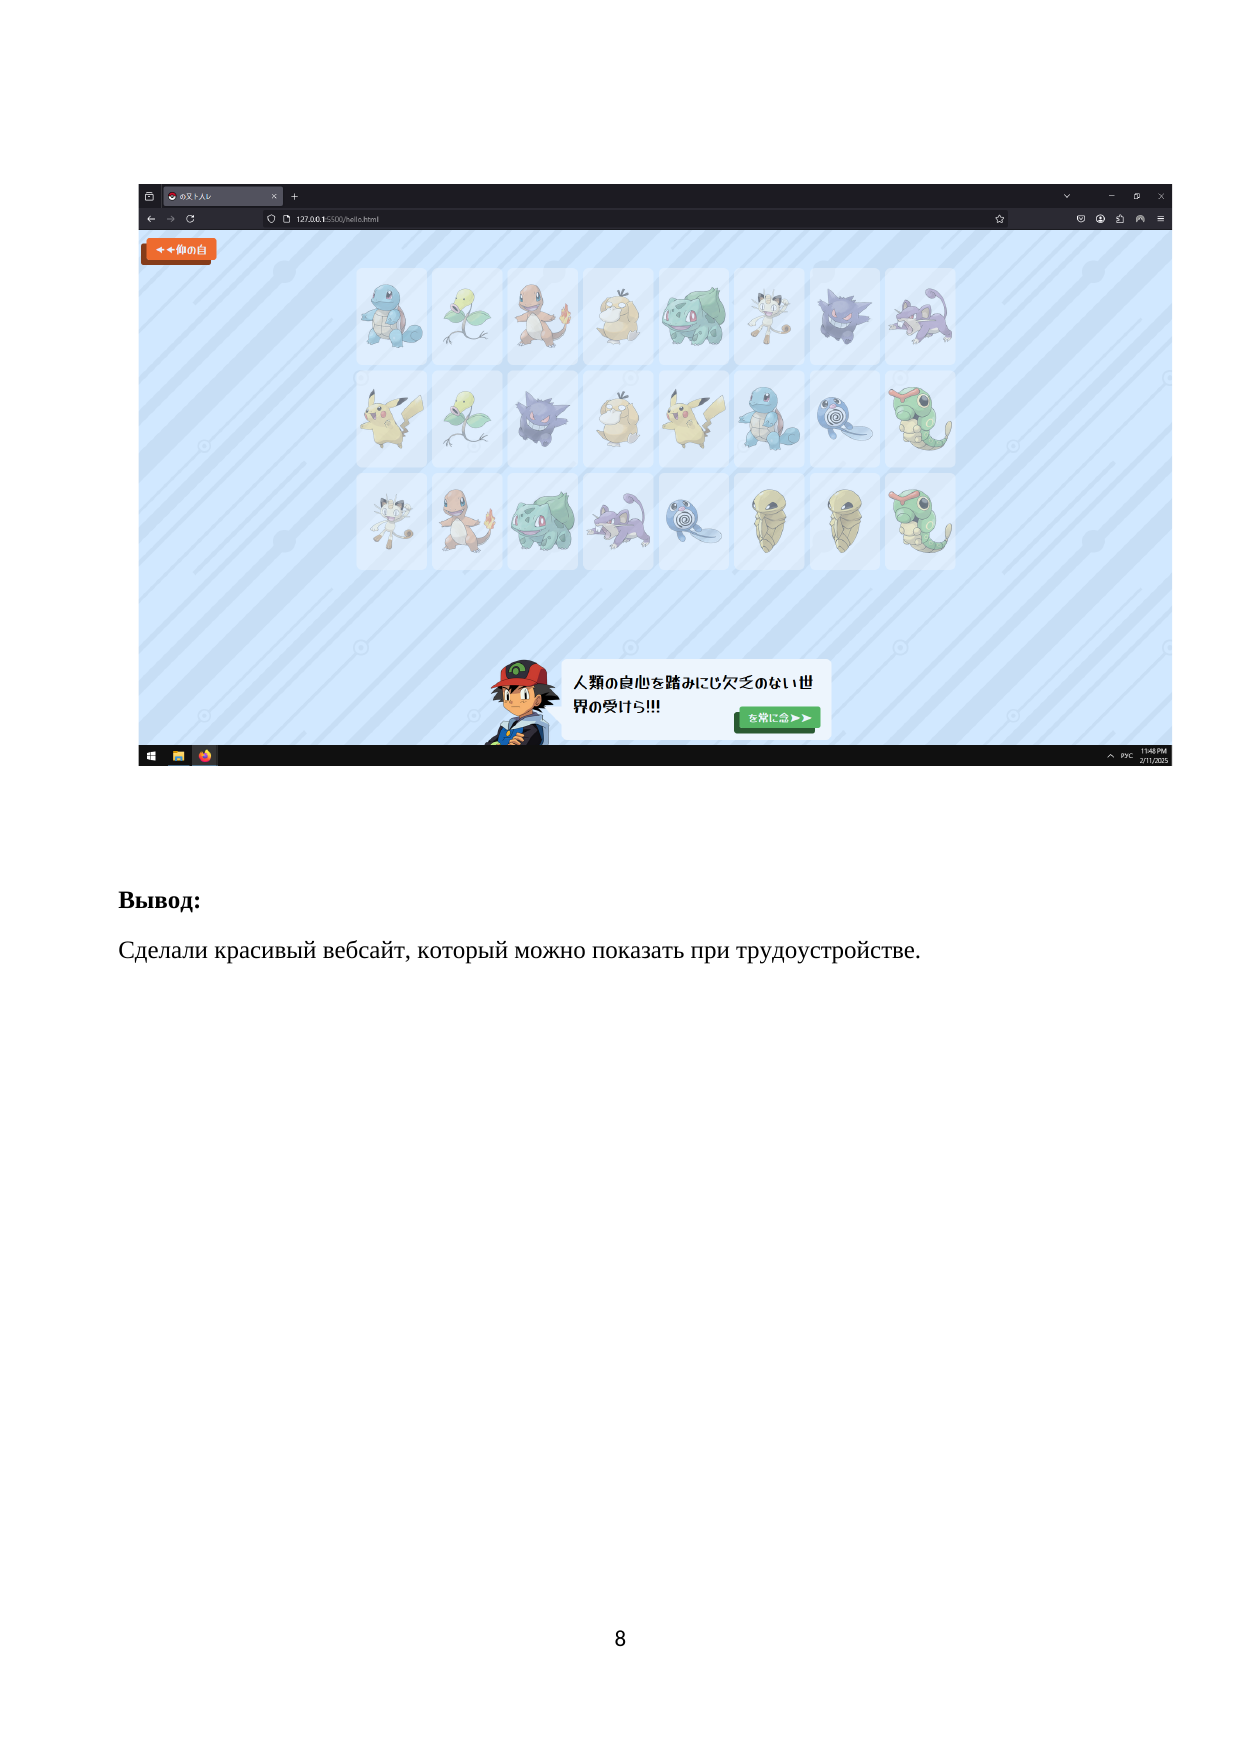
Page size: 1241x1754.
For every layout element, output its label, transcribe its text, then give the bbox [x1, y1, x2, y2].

text Вывод: [118, 886, 1152, 914]
picture [138, 184, 1173, 766]
text Сделали красивый вебсайт, который можно показать при трудоустройстве. [118, 935, 1152, 964]
